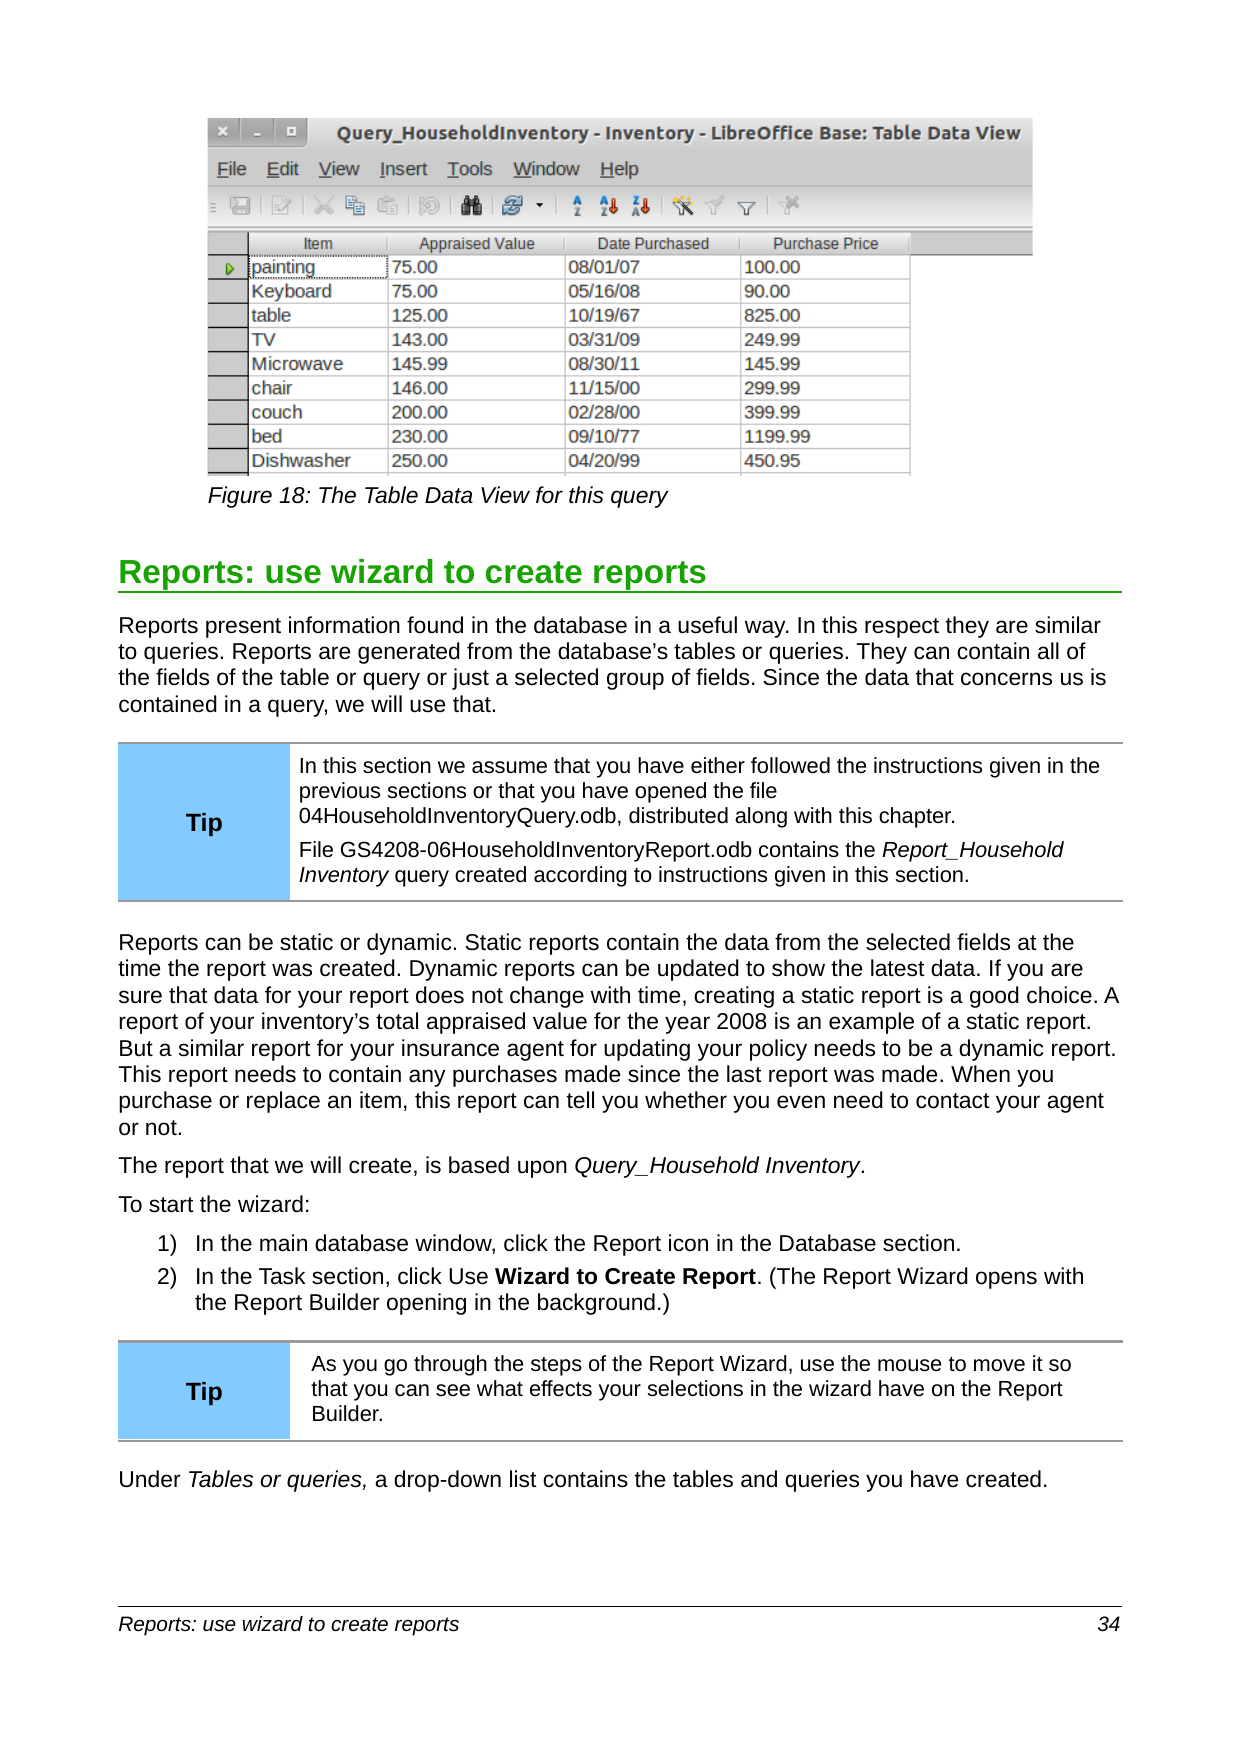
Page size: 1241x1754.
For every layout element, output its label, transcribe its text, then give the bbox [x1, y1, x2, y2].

table_header Tip [118, 1343, 290, 1439]
text Reports present information found in the database in a useful way. In this respect they are similar to queries. Reports are generated from the database’s tables or queries. They can contain all of the fields of the table or query or just a selected group of fields. Since the data that concerns us is contained in a query, we will use that. [118, 612, 1122, 717]
picture [207, 118, 1033, 476]
text The report that we will create, is based upon Query_Household Inventory. [118, 1152, 1122, 1179]
table_header Tip [118, 744, 290, 900]
text To start the wizard: [118, 1191, 1122, 1218]
text Under Tables or queries, a drop-down list contains the tables and queries you have created. [118, 1466, 1122, 1492]
text Figure 18: The Table Data View for this query [208, 482, 1033, 508]
text Reports can be static or dynamic. Static reports contain the data from the selected fields at the time the report was created. Dynamic reports can be updated to show the latest data. If you are sure that data for your report does not change with time, creating a static report is a good choice. A report of your inventory’s total appraised value for the year 2008 is an example of a static report. But a similar report for your insurance agent for updating your policy needs to be a dynamic report. This report needs to contain any purchases made since the last report was made. When you purchase or replace an item, this report can tell you whether you even need to contact your agent or not. [118, 929, 1122, 1140]
table_header In this section we assume that you have either followed the instructions given in the previous sections or that you have opened the file 04HouseholdInventoryQuery.odb, distributed along with this chapter. File GS4208-06HouseholdInventoryReport.odb contains the Report_Household Inventory query created according to instructions given in this section. [290, 744, 1123, 900]
subtitle Reports: use wizard to create reports [118, 552, 1122, 591]
list In the main database window, click the Report icon in the Database section. [177, 1230, 1122, 1256]
list In the Task section, click Use Wizard to Create Report. (The Report Wizard opens with the Report Builder opening in the background.) [177, 1263, 1122, 1315]
table_header As you go through the steps of the Report Wizard, use the mouse to move it so that you can see what effects your selections in the wizard have on the Report Builder. [290, 1343, 1123, 1439]
